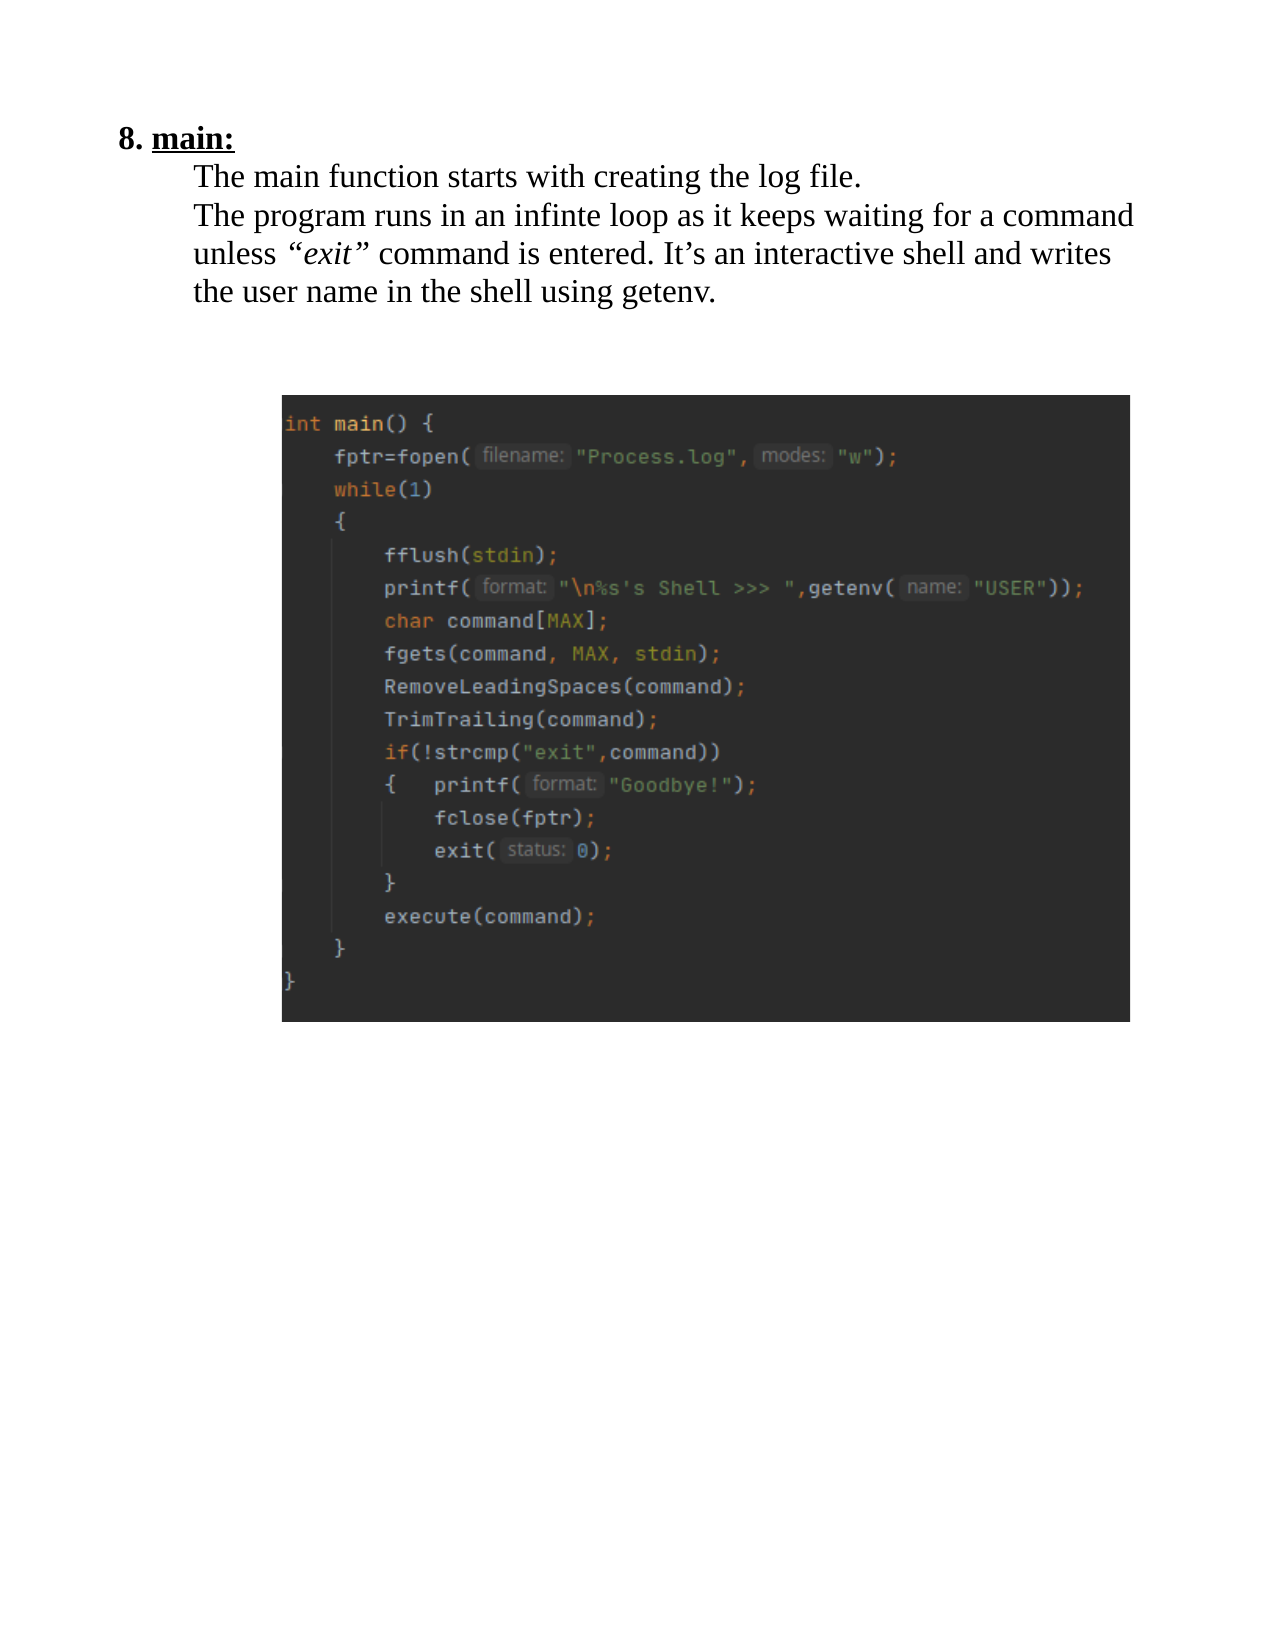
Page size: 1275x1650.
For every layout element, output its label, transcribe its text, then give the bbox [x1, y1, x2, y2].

picture [281, 395, 1131, 1022]
text 8. main: [118, 118, 1157, 156]
text The program runs in an infinte loop as it keeps waiting for a command unless “exit” command is entered. It’s an interactive shell and writes the user name in the shell using getenv. [118, 195, 1157, 310]
text The main function starts with creating the log file. [118, 156, 1157, 195]
